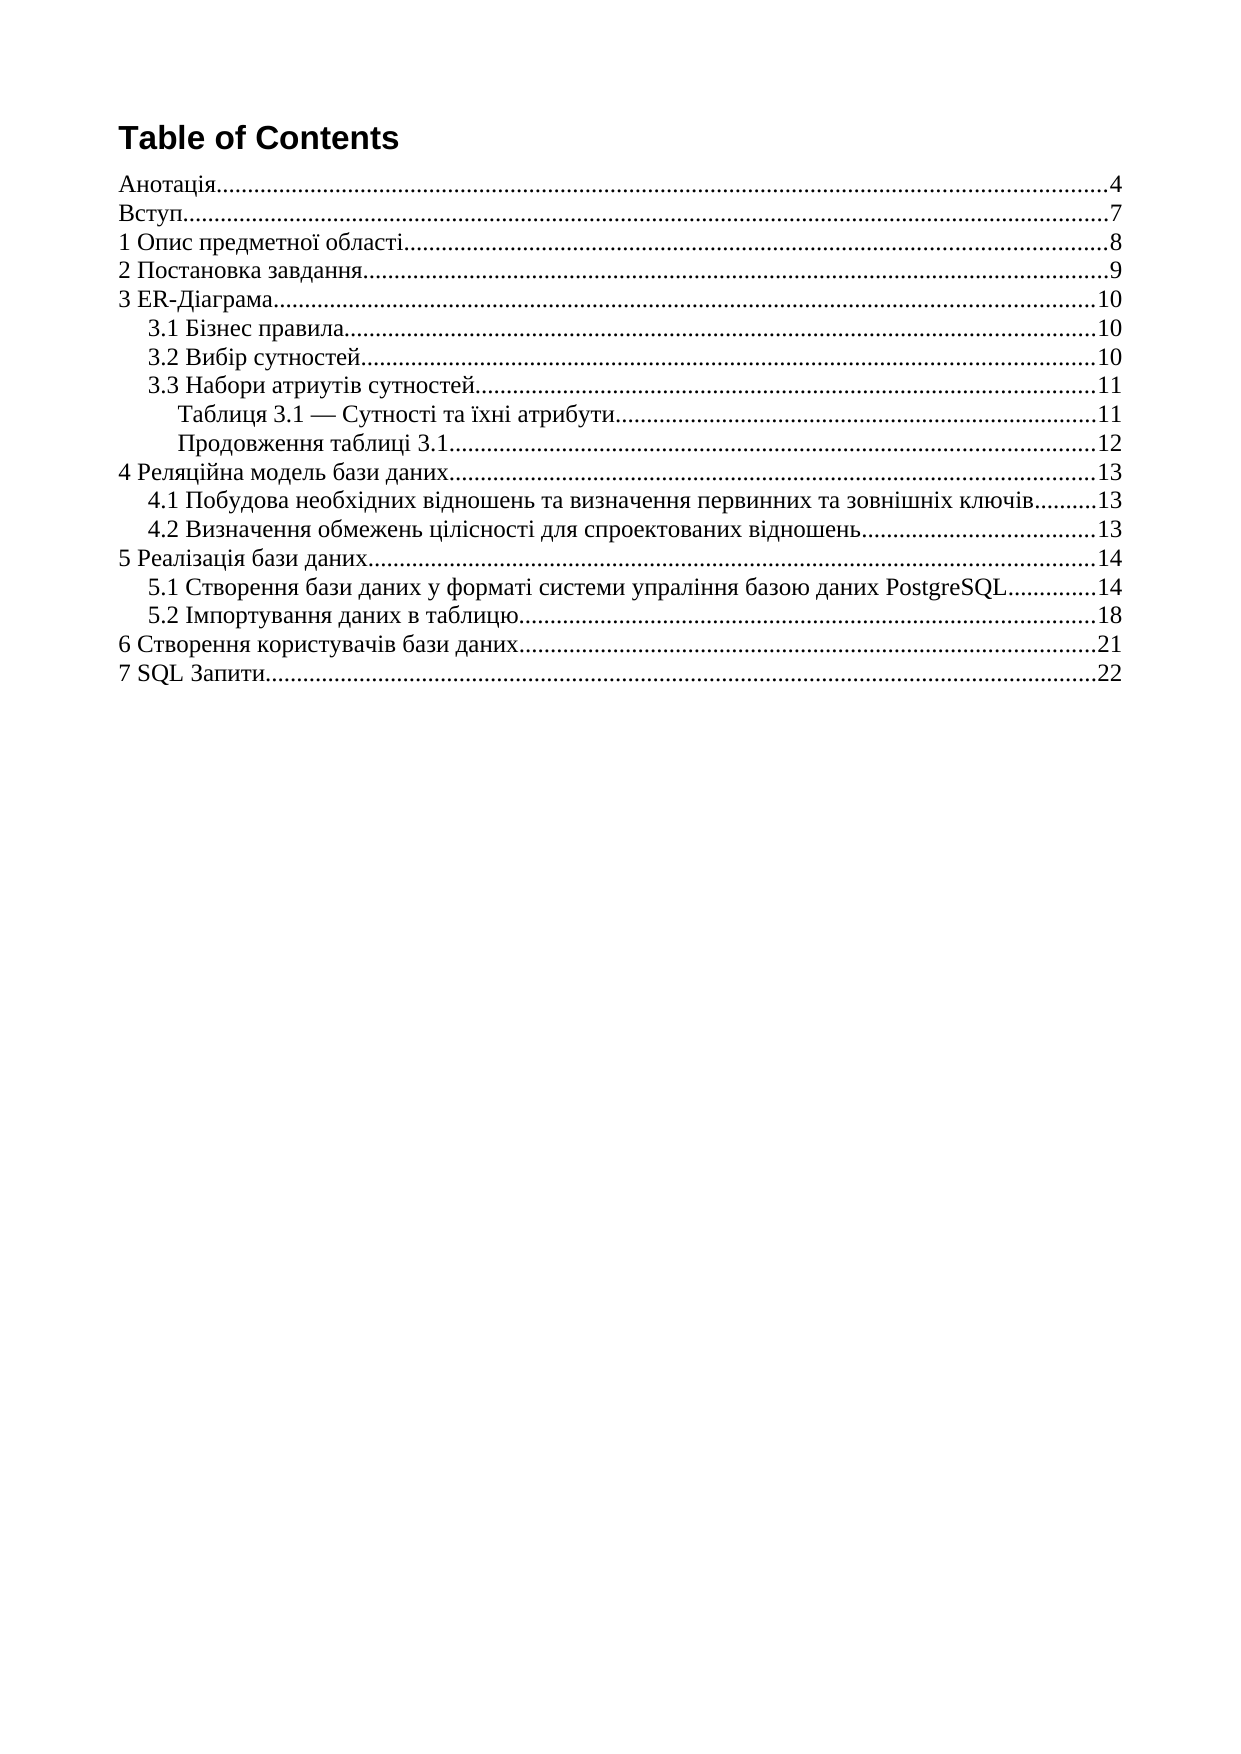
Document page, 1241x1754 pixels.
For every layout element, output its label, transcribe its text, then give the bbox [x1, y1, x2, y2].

text 4.1 Побудова необхідних відношень та визначення первинних та зовнішніх ключів 13 [148, 485, 1122, 514]
text 3.1 Бізнес правила 10 [148, 313, 1122, 342]
text Вступ 7 [118, 198, 1122, 227]
text 7 SQL Запити 22 [118, 658, 1122, 687]
text Продовження таблиці 3.1 12 [177, 428, 1122, 457]
text Таблиця 3.1 — Сутності та їхні атрибути 11 [177, 399, 1122, 428]
text 5.1 Створення бази даних у форматі системи упраління базою даних PostgreSQL 14 [148, 572, 1122, 600]
text 6 Створення користувачів бази даних 21 [118, 629, 1122, 658]
text 3 ER-Діаграма 10 [118, 284, 1122, 313]
text 3.3 Набори атриутів сутностей 11 [148, 370, 1122, 399]
text 1 Опис предметної області 8 [118, 227, 1122, 255]
text 3.2 Вибір сутностей 10 [148, 342, 1122, 370]
subtitle Table of Contents [118, 118, 1122, 157]
text 5.2 Імпортування даних в таблицю 18 [148, 600, 1122, 629]
text 5 Реалізація бази даних 14 [118, 543, 1122, 572]
text 4 Реляційна модель бази даних 13 [118, 457, 1122, 485]
text 2 Постановка завдання 9 [118, 255, 1122, 284]
text 4.2 Визначення обмежень цілісності для спроектованих відношень 13 [148, 514, 1122, 543]
text Анотація 4 [118, 169, 1122, 198]
